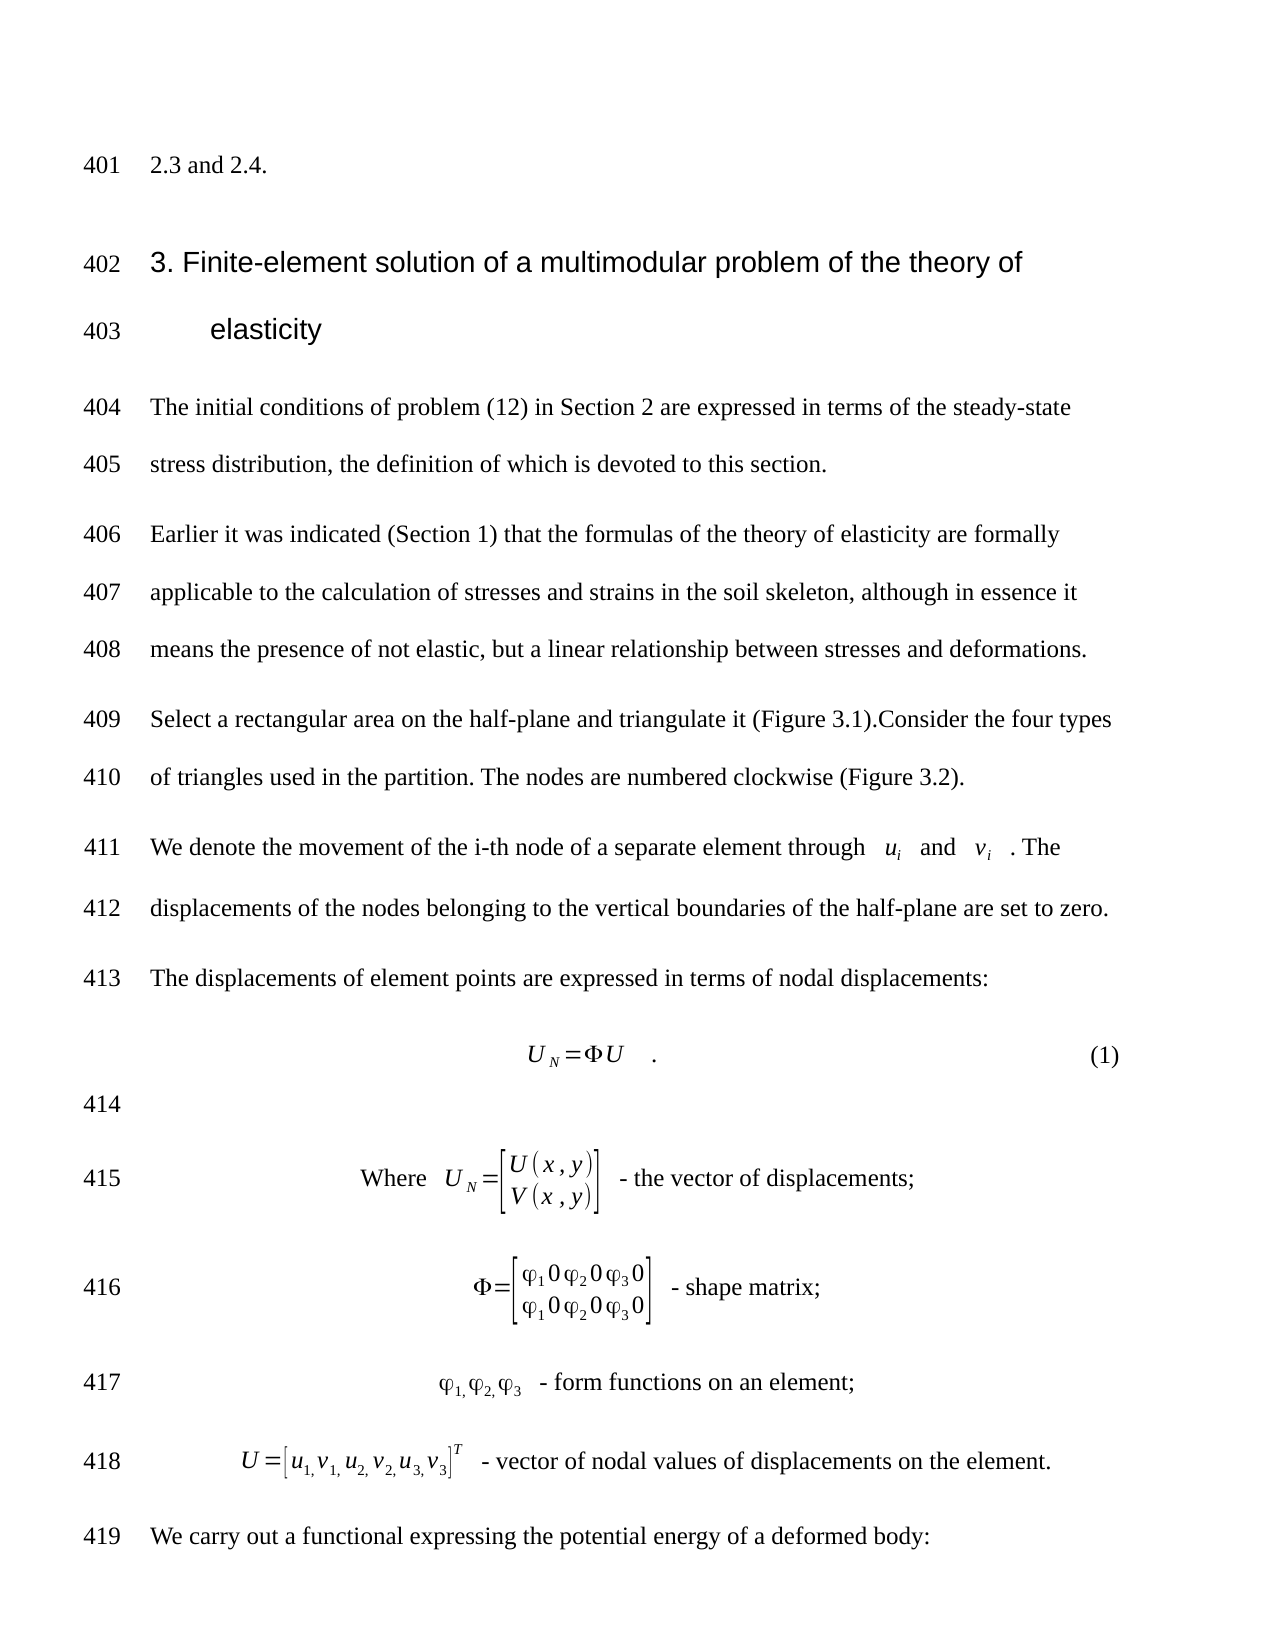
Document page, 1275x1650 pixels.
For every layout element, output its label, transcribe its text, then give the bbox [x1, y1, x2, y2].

text The displacements of element points are expressed in terms of nodal displacements: [150, 963, 1125, 992]
text The initial conditions of problem (12) in Section 2 are expressed in terms of the steady-state stress distribution, the definition of which is devoted to this section. [150, 392, 1125, 478]
text - form functions on an element; [150, 1367, 1125, 1399]
text 2.3 and 2.4. [150, 150, 1125, 179]
text Earlier it was indicated (Section 1) that the formulas of the theory of elasticity are formally applicable to the calculation of stresses and strains in the soil skeleton, although in essence it means the presence of not elastic, but a linear relationship between stresses and deformations. [150, 519, 1125, 663]
text - shape matrix; [150, 1255, 1125, 1326]
table_header . [150, 1033, 1017, 1089]
subtitle 3. Finite-element solution of a multimodular problem of the theory of elasticity [150, 245, 1125, 346]
text - vector of nodal values of displacements on the element. [150, 1441, 1125, 1480]
text We carry out a functional expressing the potential energy of a deformed body: [150, 1521, 1125, 1550]
text Select a rectangular area on the half-plane and triangulate it (Figure 3.1).Consider the four types of triangles used in the partition. The nodes are numbered clockwise (Figure 3.2). [150, 704, 1125, 790]
text Where- the vector of displacements; [150, 1147, 1125, 1214]
text We denote the movement of the i-th node of a separate element throughand. The displacements of the nodes belonging to the vertical boundaries of the half-plane are set to zero. [150, 832, 1125, 922]
table_header (1) [1017, 1033, 1125, 1089]
